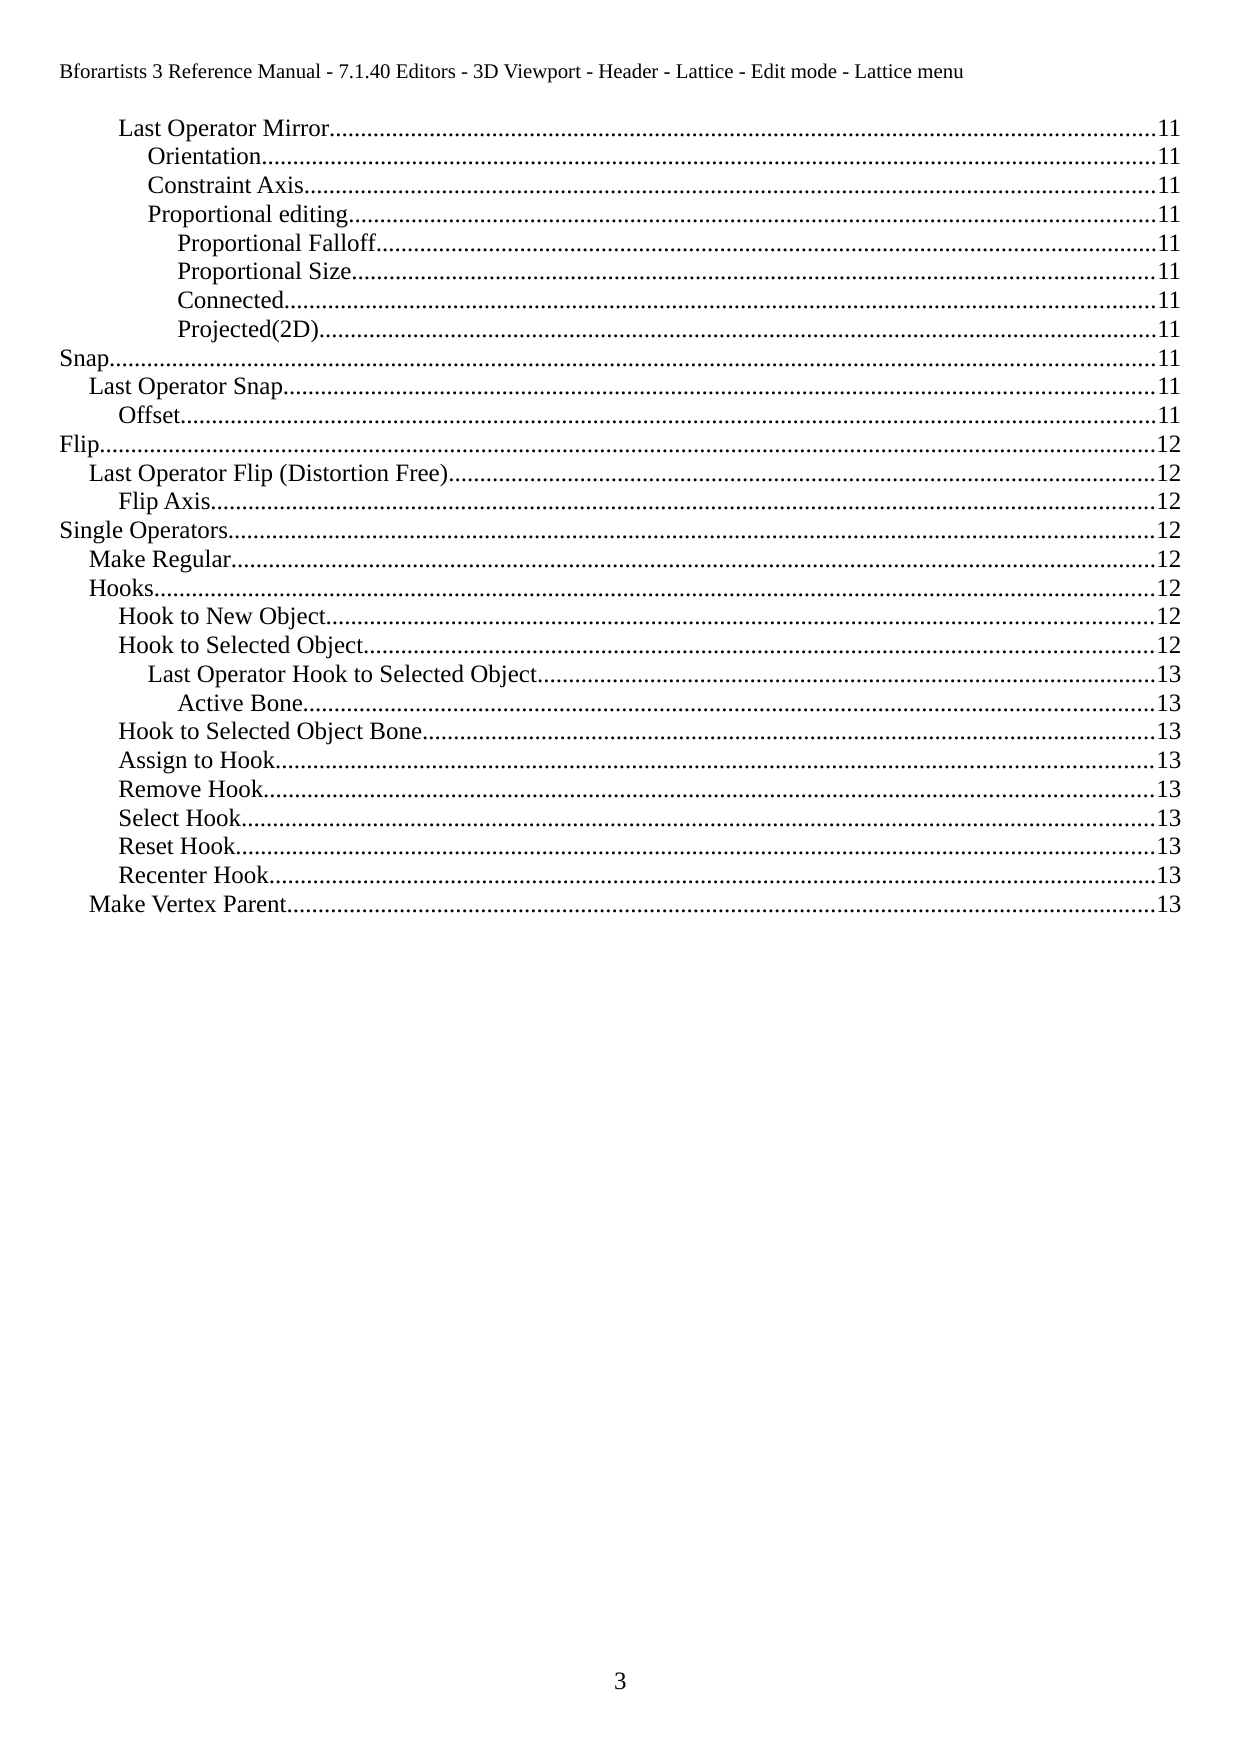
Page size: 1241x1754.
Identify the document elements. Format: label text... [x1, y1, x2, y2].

text Remove Hook 13 [118, 774, 1181, 803]
text Constraint Axis 11 [147, 170, 1181, 199]
text Select Hook 13 [118, 803, 1181, 831]
text Recenter Hook 13 [118, 860, 1181, 889]
text Last Operator Flip (Distortion Free) 12 [88, 458, 1181, 486]
text Proportional Size 11 [177, 256, 1181, 285]
text Last Operator Mirror 11 [118, 113, 1181, 141]
text Offset 11 [118, 400, 1181, 429]
text Proportional Falloff 11 [177, 228, 1181, 256]
text Connected 11 [177, 285, 1181, 314]
text Single Operators 12 [59, 515, 1181, 544]
text Make Regular 12 [88, 544, 1181, 573]
text Hook to New Object 12 [118, 601, 1181, 630]
text Last Operator Hook to Selected Object 13 [147, 659, 1181, 688]
text Flip Axis 12 [118, 486, 1181, 515]
text Assign to Hook 13 [118, 745, 1181, 774]
text Orientation 11 [147, 141, 1181, 170]
text Proportional editing 11 [147, 199, 1181, 228]
text Hook to Selected Object Bone 13 [118, 716, 1181, 745]
text Projected(2D) 11 [177, 314, 1181, 343]
text Reset Hook 13 [118, 831, 1181, 860]
text Last Operator Snap 11 [88, 371, 1181, 400]
text Hook to Selected Object 12 [118, 630, 1181, 659]
text Active Bone 13 [177, 688, 1181, 716]
text Flip 12 [59, 429, 1181, 458]
text Hooks 12 [88, 573, 1181, 601]
text Snap 11 [59, 343, 1181, 371]
text Make Vertex Parent 13 [88, 889, 1181, 918]
